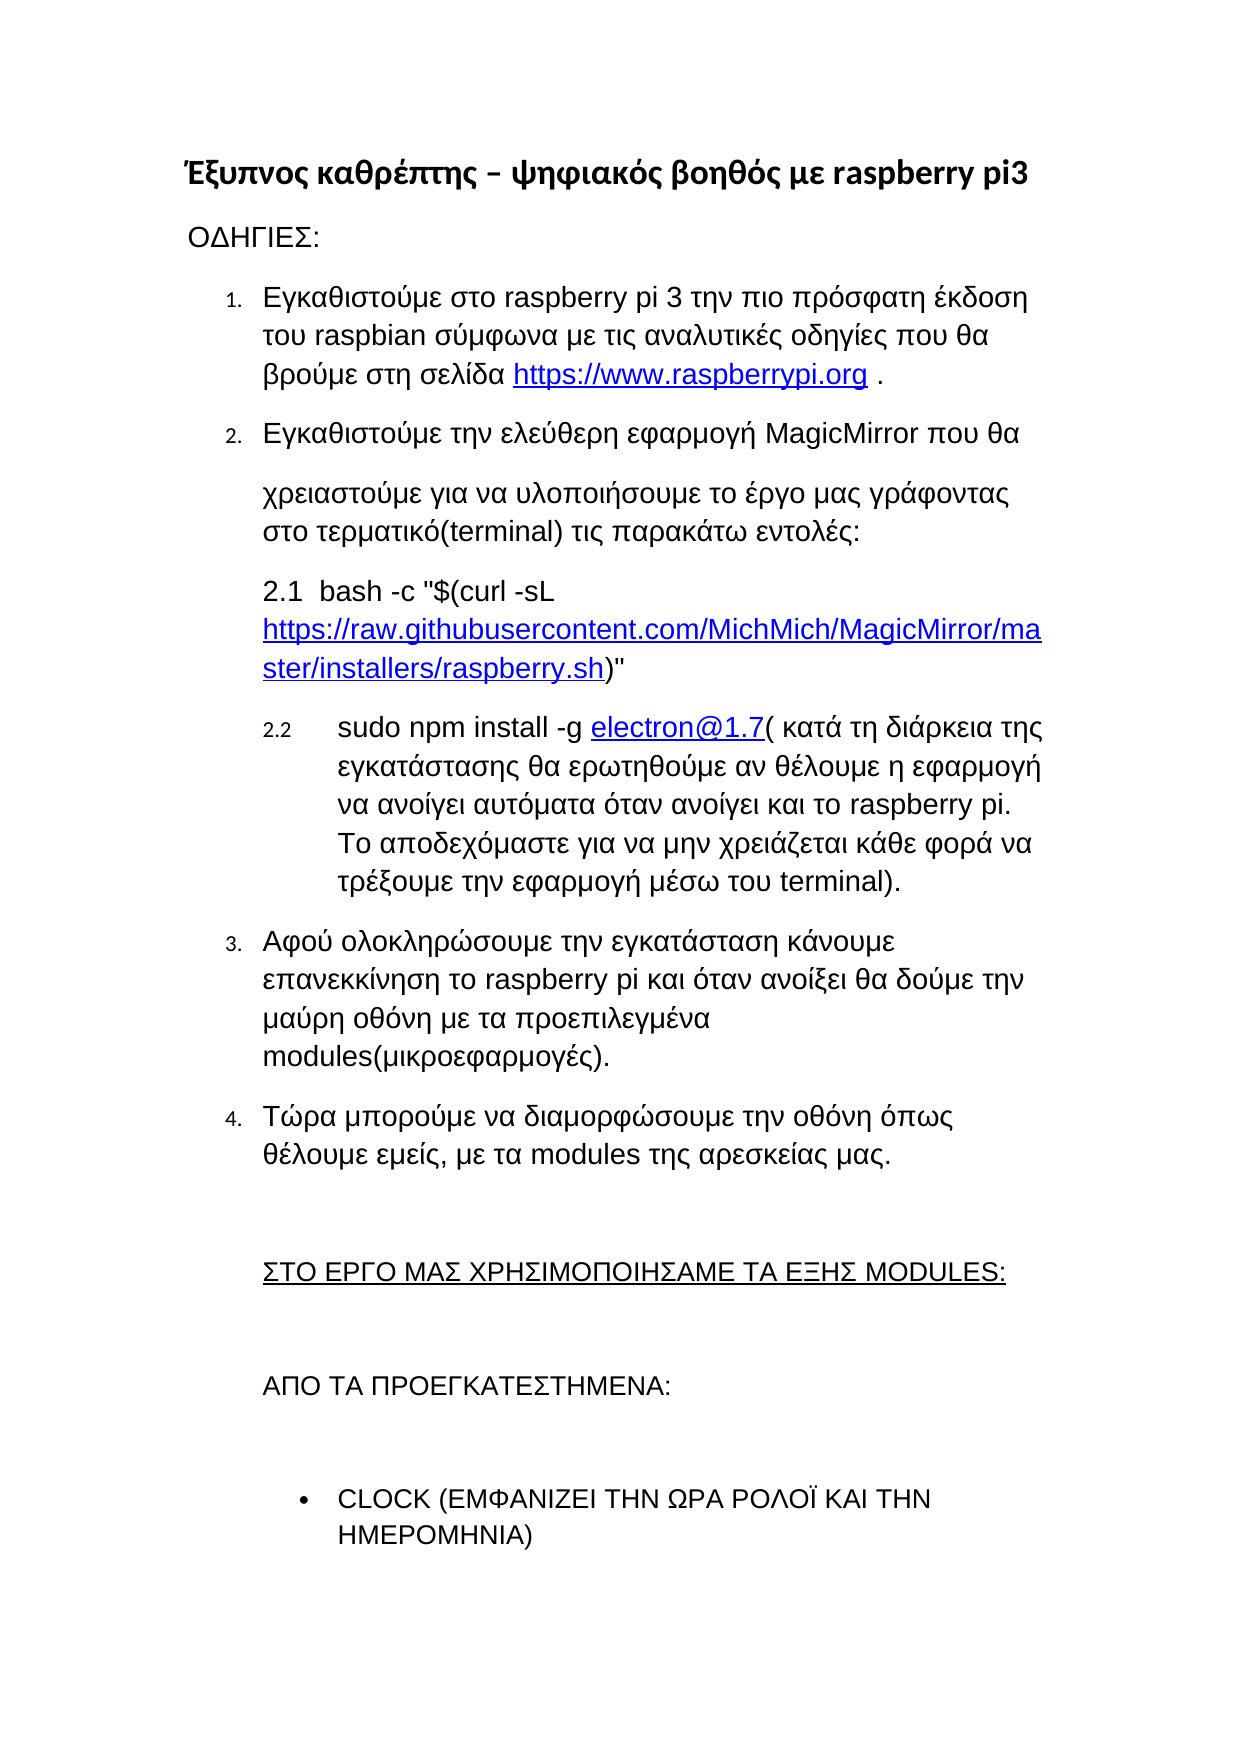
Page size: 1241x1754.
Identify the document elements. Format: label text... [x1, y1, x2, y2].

list Αφού ολοκληρώσουμε την εγκατάσταση κάνουμε επανεκκίνηση το raspberry pi και όταν ανοίξει θα δούμε την μαύρη οθόνη με τα προεπιλεγμένα modules(μικροεφαρμογές). [225, 924, 1053, 1073]
text Έξυπνος καθρέπτης – ψηφιακός βοηθός με raspberry pi3 [187, 150, 1053, 193]
list Εγκαθιστούμε στο raspberry pi 3 την πιο πρόσφατη έκδοση του raspbian σύμφωνα με τις αναλυτικές οδηγίες που θα βρούμε στη σελίδα https://www.raspberrypi.org . [225, 280, 1053, 391]
text 2.1 bash -c "$(curl -sL https://raw.githubusercontent.com/MichMich/MagicMirror/master/installers/raspberry.sh)" [262, 574, 1053, 684]
list χρειαστούμε για να υλοποιήσουμε το έργο μας γράφοντας στο τερματικό(terminal) τις παρακάτω εντολές: [262, 476, 1053, 548]
list sudo npm install -g electron@1.7( κατά τη διάρκεια της εγκατάστασης θα ερωτηθούμε αν θέλουμε η εφαρμογή να ανοίγει αυτόματα όταν ανοίγει και το raspberry pi. Το αποδεχόμαστε για να μην χρειάζεται κάθε φορά να τρέξουμε την εφαρμογή μέσω του terminal). [262, 710, 1053, 898]
list Εγκαθιστούμε την ελεύθερη εφαρμογή MagicMirror που θα [225, 416, 1053, 450]
list Τώρα μπορούμε να διαμορφώσουμε την οθόνη όπως θέλουμε εμείς, με τα modules της αρεσκείας μας. [225, 1099, 1053, 1171]
list ΣΤΟ ΕΡΓΟ ΜΑΣ ΧΡΗΣΙΜΟΠΟΙΗΣΑΜΕ ΤΑ ΕΞΗΣ MODULES: [262, 1256, 1053, 1287]
list ΑΠΟ ΤΑ ΠΡΟΕΓΚΑΤΕΣΤΗΜΕΝΑ: [262, 1369, 1053, 1401]
list CLOCK (ΕΜΦΑΝΙΖΕΙ ΤΗΝ ΩΡΑ ΡΟΛΟΪ ΚΑΙ ΤΗΝ ΗΜΕΡΟΜΗΝΙΑ) [300, 1483, 1053, 1550]
text ΟΔΗΓΙΕΣ: [187, 221, 1053, 254]
